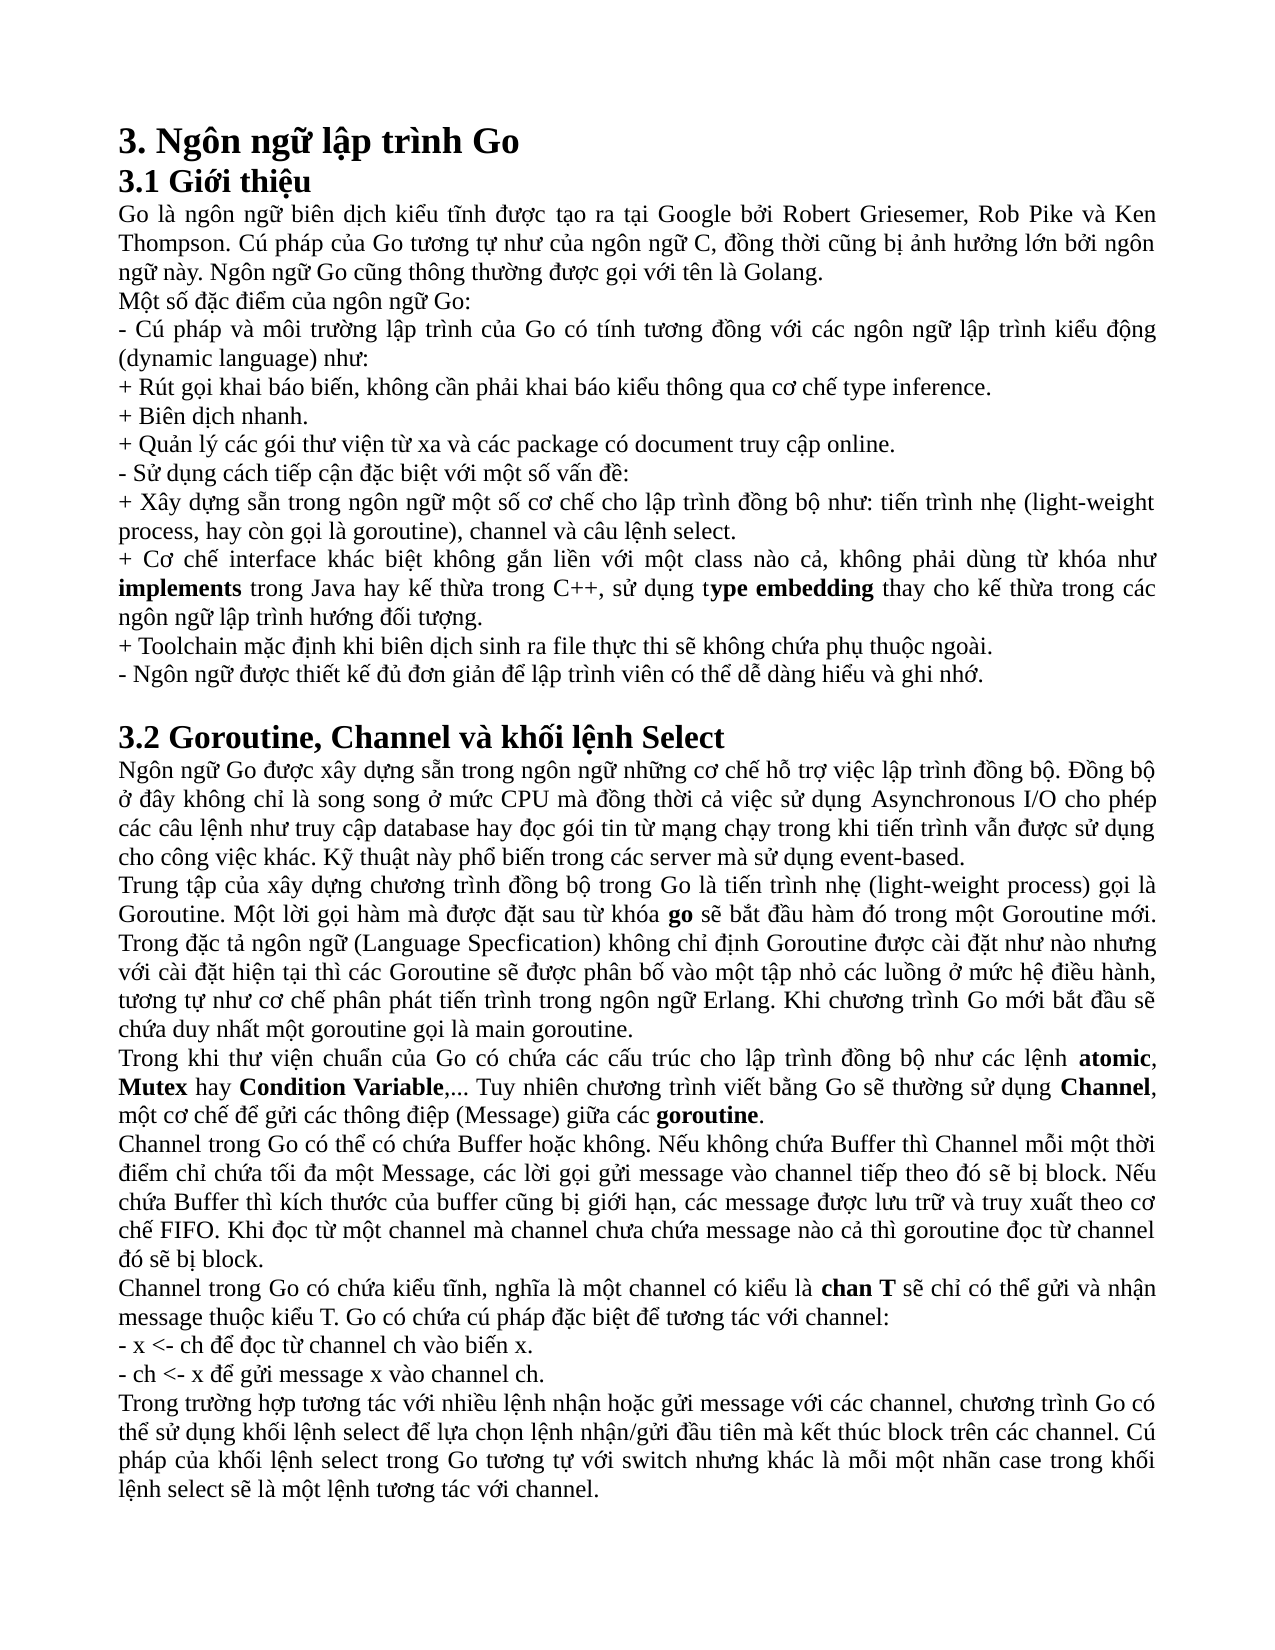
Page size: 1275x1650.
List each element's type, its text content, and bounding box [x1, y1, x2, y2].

text - ch <- x để gửi message x vào channel ch. [118, 1359, 1157, 1388]
text Ngôn ngữ Go được xây dựng sẵn trong ngôn ngữ những cơ chế hỗ trợ việc lập trình đồng bộ. Đồng bộ ở đây không chỉ là song song ở mức CPU mà đồng thời cả việc sử dụng Asynchronous I/O cho phép các câu lệnh như truy cập database hay đọc gói tin từ mạng chạy trong khi tiến trình vẫn được sử dụng cho công việc khác. Kỹ thuật này phổ biến trong các server mà sử dụng event-based. [118, 755, 1157, 870]
text Trong khi thư viện chuẩn của Go có chứa các cấu trúc cho lập trình đồng bộ như các lệnh atomic, Mutex hay Condition Variable,... Tuy nhiên chương trình viết bằng Go sẽ thường sử dụng Channel, một cơ chế để gửi các thông điệp (Message) giữa các goroutine. [118, 1043, 1157, 1129]
text + Biên dịch nhanh. [118, 401, 1157, 429]
text - x <- ch để đọc từ channel ch vào biến x. [118, 1330, 1157, 1359]
text + Xây dựng sẵn trong ngôn ngữ một số cơ chế cho lập trình đồng bộ như: tiến trình nhẹ (light-weight process, hay còn gọi là goroutine), channel và câu lệnh select. [118, 487, 1157, 544]
text + Cơ chế interface khác biệt không gắn liền với một class nào cả, không phải dùng từ khóa như implements trong Java hay kế thừa trong C++, sử dụng type embedding thay cho kế thừa trong các ngôn ngữ lập trình hướng đối tượng. [118, 544, 1157, 631]
text Channel trong Go có thể có chứa Buffer hoặc không. Nếu không chứa Buffer thì Channel mỗi một thời điểm chỉ chứa tối đa một Message, các lời gọi gửi message vào channel tiếp theo đó sẽ bị block. Nếu chứa Buffer thì kích thước của buffer cũng bị giới hạn, các message được lưu trữ và truy xuất theo cơ chế FIFO. Khi đọc từ một channel mà channel chưa chứa message nào cả thì goroutine đọc từ channel đó sẽ bị block. [118, 1129, 1157, 1273]
text + Toolchain mặc định khi biên dịch sinh ra file thực thi sẽ không chứa phụ thuộc ngoài. [118, 631, 1157, 659]
text Trong trường hợp tương tác với nhiều lệnh nhận hoặc gửi message với các channel, chương trình Go có thể sử dụng khối lệnh select để lựa chọn lệnh nhận/gửi đầu tiên mà kết thúc block trên các channel. Cú pháp của khối lệnh select trong Go tương tự với switch nhưng khác là mỗi một nhãn case trong khối lệnh select sẽ là một lệnh tương tác với channel. [118, 1388, 1157, 1503]
text 3.2 Goroutine, Channel và khối lệnh Select [118, 717, 1157, 755]
text 3. Ngôn ngữ lập trình Go [118, 118, 1157, 161]
text - Sử dụng cách tiếp cận đặc biệt với một số vấn đề: [118, 458, 1157, 487]
text + Rút gọi khai báo biến, không cần phải khai báo kiểu thông qua cơ chế type inference. [118, 372, 1157, 401]
text 3.1 Giới thiệu [118, 161, 1157, 199]
text + Quản lý các gói thư viện từ xa và các package có document truy cập online. [118, 429, 1157, 458]
text Một số đặc điểm của ngôn ngữ Go: [118, 286, 1157, 314]
text Channel trong Go có chứa kiểu tĩnh, nghĩa là một channel có kiểu là chan T sẽ chỉ có thể gửi và nhận message thuộc kiểu T. Go có chứa cú pháp đặc biệt để tương tác với channel: [118, 1273, 1157, 1330]
text Trung tập của xây dựng chương trình đồng bộ trong Go là tiến trình nhẹ (light-weight process) gọi là Goroutine. Một lời gọi hàm mà được đặt sau từ khóa go sẽ bắt đầu hàm đó trong một Goroutine mới. Trong đặc tả ngôn ngữ (Language Specfication) không chỉ định Goroutine được cài đặt như nào nhưng với cài đặt hiện tại thì các Goroutine sẽ được phân bố vào một tập nhỏ các luồng ở mức hệ điều hành, tương tự như cơ chế phân phát tiến trình trong ngôn ngữ Erlang. Khi chương trình Go mới bắt đầu sẽ chứa duy nhất một goroutine gọi là main goroutine. [118, 870, 1157, 1043]
text - Ngôn ngữ được thiết kế đủ đơn giản để lập trình viên có thể dễ dàng hiểu và ghi nhớ. [118, 659, 1157, 688]
text Go là ngôn ngữ biên dịch kiểu tĩnh được tạo ra tại Google bởi Robert Griesemer, Rob Pike và Ken Thompson. Cú pháp của Go tương tự như của ngôn ngữ C, đồng thời cũng bị ảnh hưởng lớn bởi ngôn ngữ này. Ngôn ngữ Go cũng thông thường được gọi với tên là Golang. [118, 199, 1157, 286]
text - Cú pháp và môi trường lập trình của Go có tính tương đồng với các ngôn ngữ lập trình kiểu động (dynamic language) như: [118, 314, 1157, 372]
